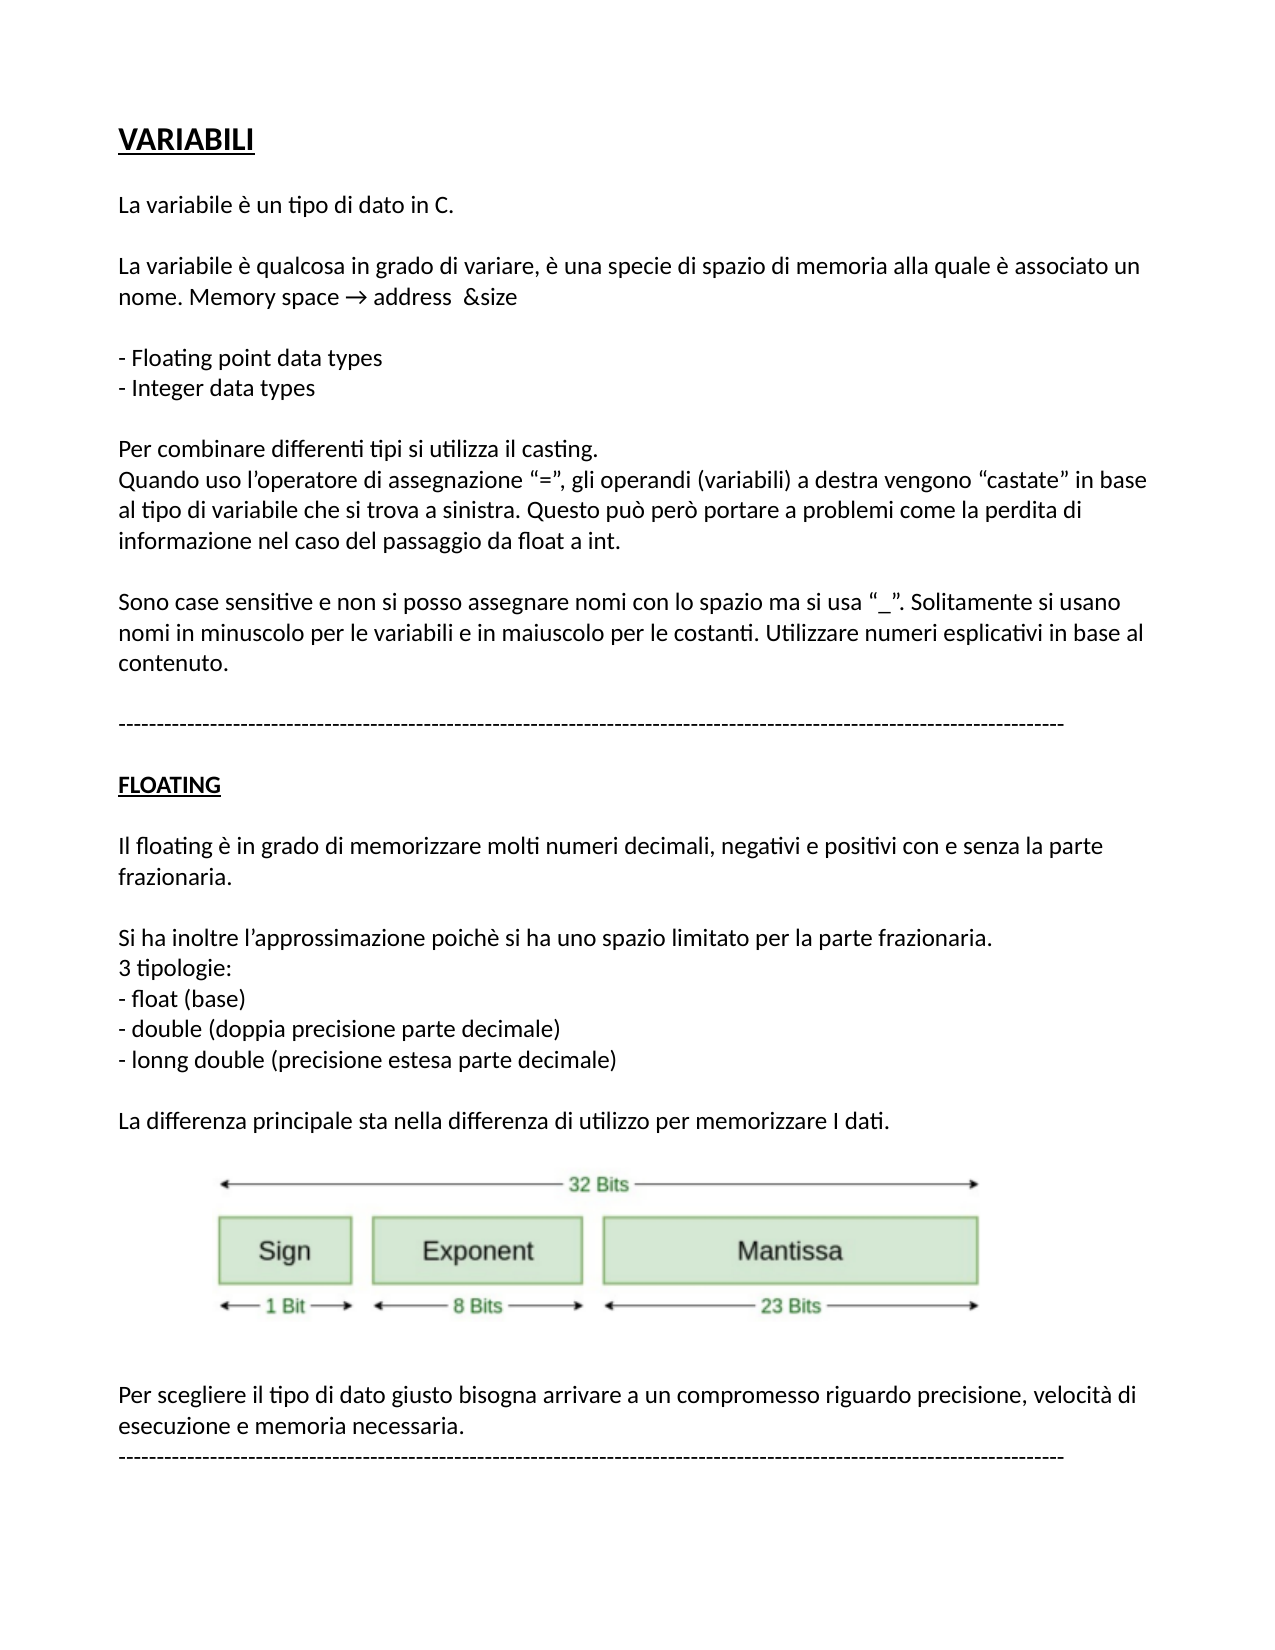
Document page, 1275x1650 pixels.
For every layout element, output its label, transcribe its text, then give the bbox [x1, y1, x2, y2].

text - Floating point data types [118, 342, 1157, 372]
text 3 tipologie: [118, 952, 1157, 983]
text - lonng double (precisione estesa parte decimale) [118, 1044, 1157, 1074]
text - float (base) [118, 983, 1157, 1013]
text Sono case sensitive e non si posso assegnare nomi con lo spazio ma si usa “_”. Solitamente si usano nomi in minuscolo per le variabili e in maiuscolo per le costanti. Utilizzare numeri esplicativi in base al contenuto. [118, 586, 1157, 678]
picture [211, 1152, 995, 1322]
text La variabile è qualcosa in grado di variare, è una specie di spazio di memoria alla quale è associato un nome. Memory space → address &size [118, 250, 1157, 311]
text Per combinare differenti tipi si utilizza il casting. [118, 433, 1157, 464]
text ---------------------------------------------------------------------------------------------------------------------------- [118, 708, 1157, 739]
text - double (doppia precisione parte decimale) [118, 1013, 1157, 1044]
text ---------------------------------------------------------------------------------------------------------------------------- [118, 1441, 1157, 1471]
text FLOATING [118, 769, 1157, 800]
text Per scegliere il tipo di dato giusto bisogna arrivare a un compromesso riguardo precisione, velocità di esecuzione e memoria necessaria. [118, 1380, 1157, 1441]
text Il floating è in grado di memorizzare molti numeri decimali, negativi e positivi con e senza la parte frazionaria. [118, 830, 1157, 891]
text La differenza principale sta nella differenza di utilizzo per memorizzare I dati. [118, 1105, 1157, 1136]
text Quando uso l’operatore di assegnazione “=”, gli operandi (variabili) a destra vengono “castate” in base al tipo di variabile che si trova a sinistra. Questo può però portare a problemi come la perdita di informazione nel caso del passaggio da float a int. [118, 464, 1157, 556]
text VARIABILI [118, 118, 1157, 159]
text - Integer data types [118, 372, 1157, 403]
text La variabile è un tipo di dato in C. [118, 189, 1157, 220]
text Si ha inoltre l’approssimazione poichè si ha uno spazio limitato per la parte frazionaria. [118, 922, 1157, 952]
